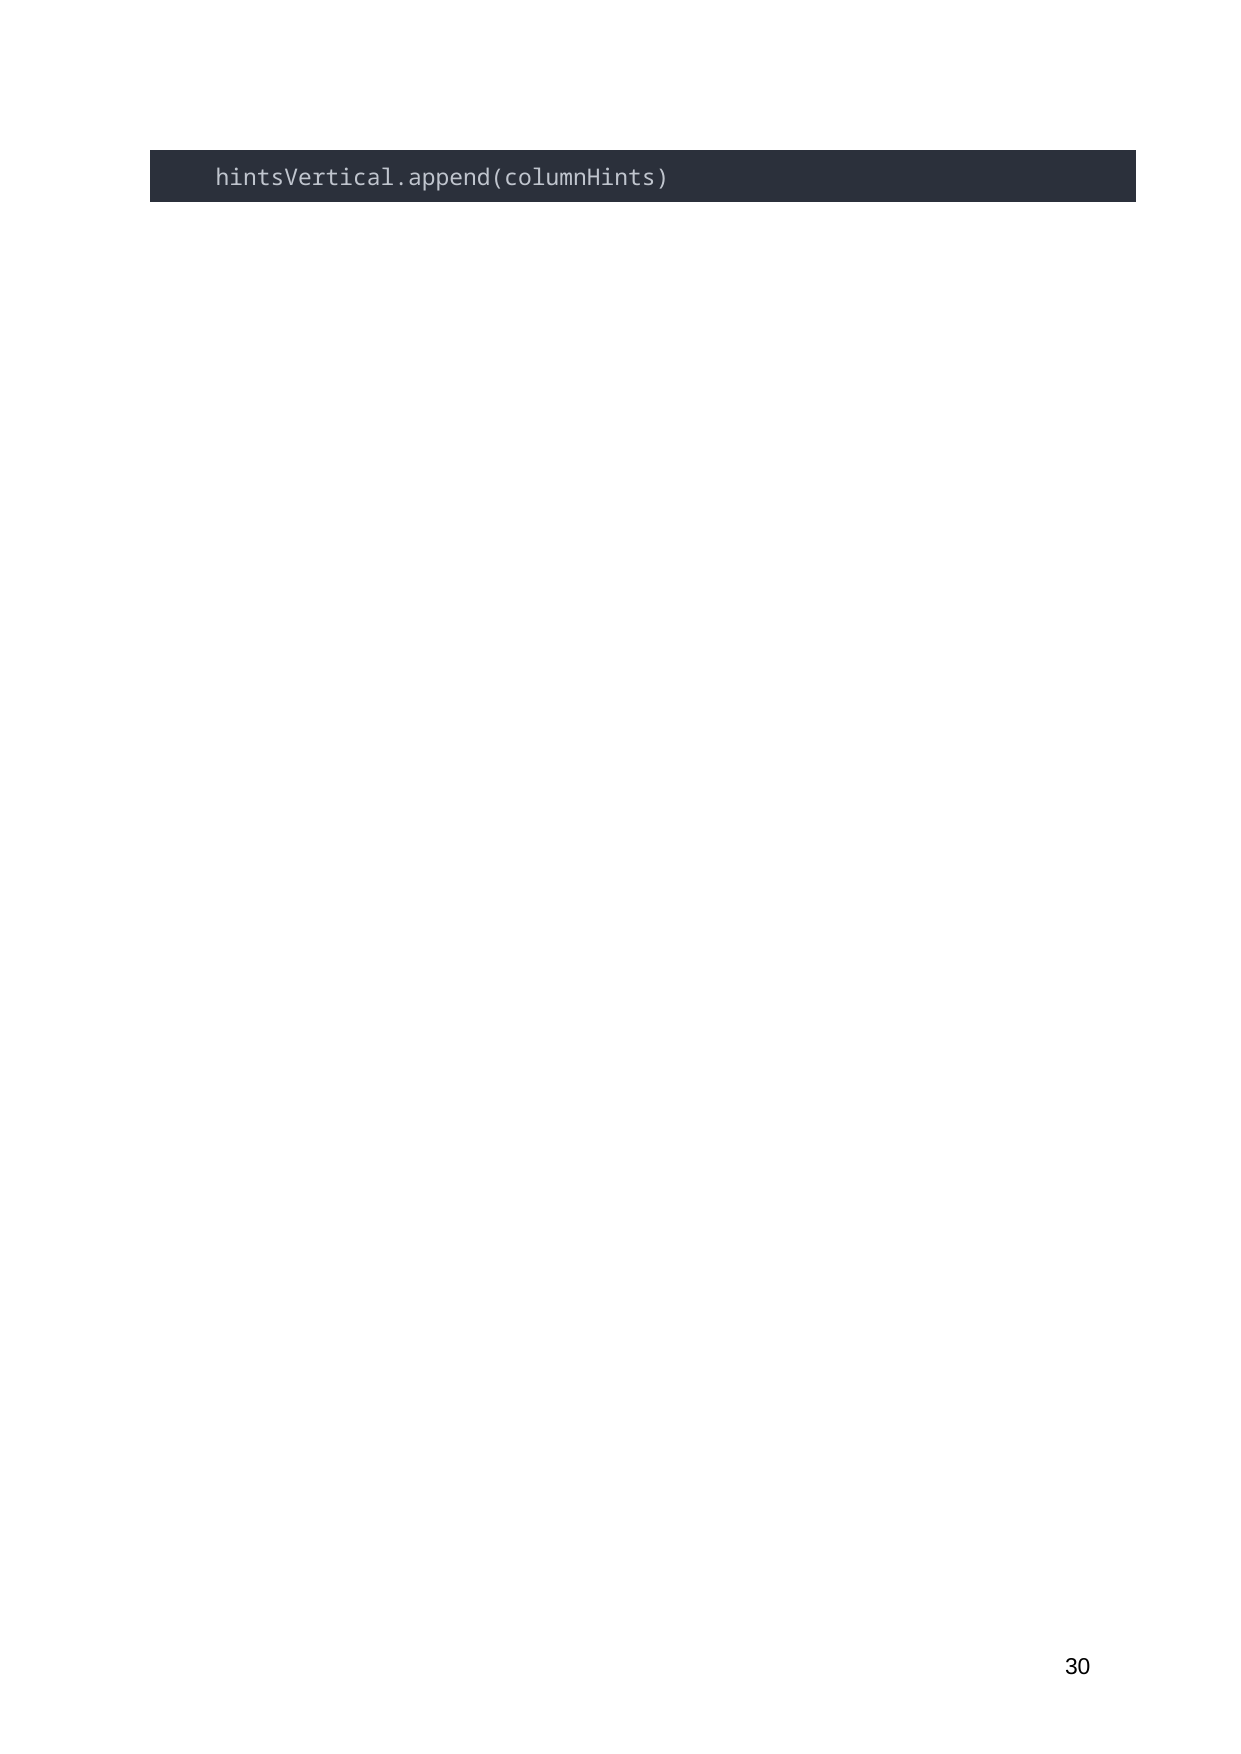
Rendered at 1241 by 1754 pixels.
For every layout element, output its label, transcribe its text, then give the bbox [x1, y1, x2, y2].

table_header hintsVertical.append(columnHints) [150, 150, 1136, 202]
